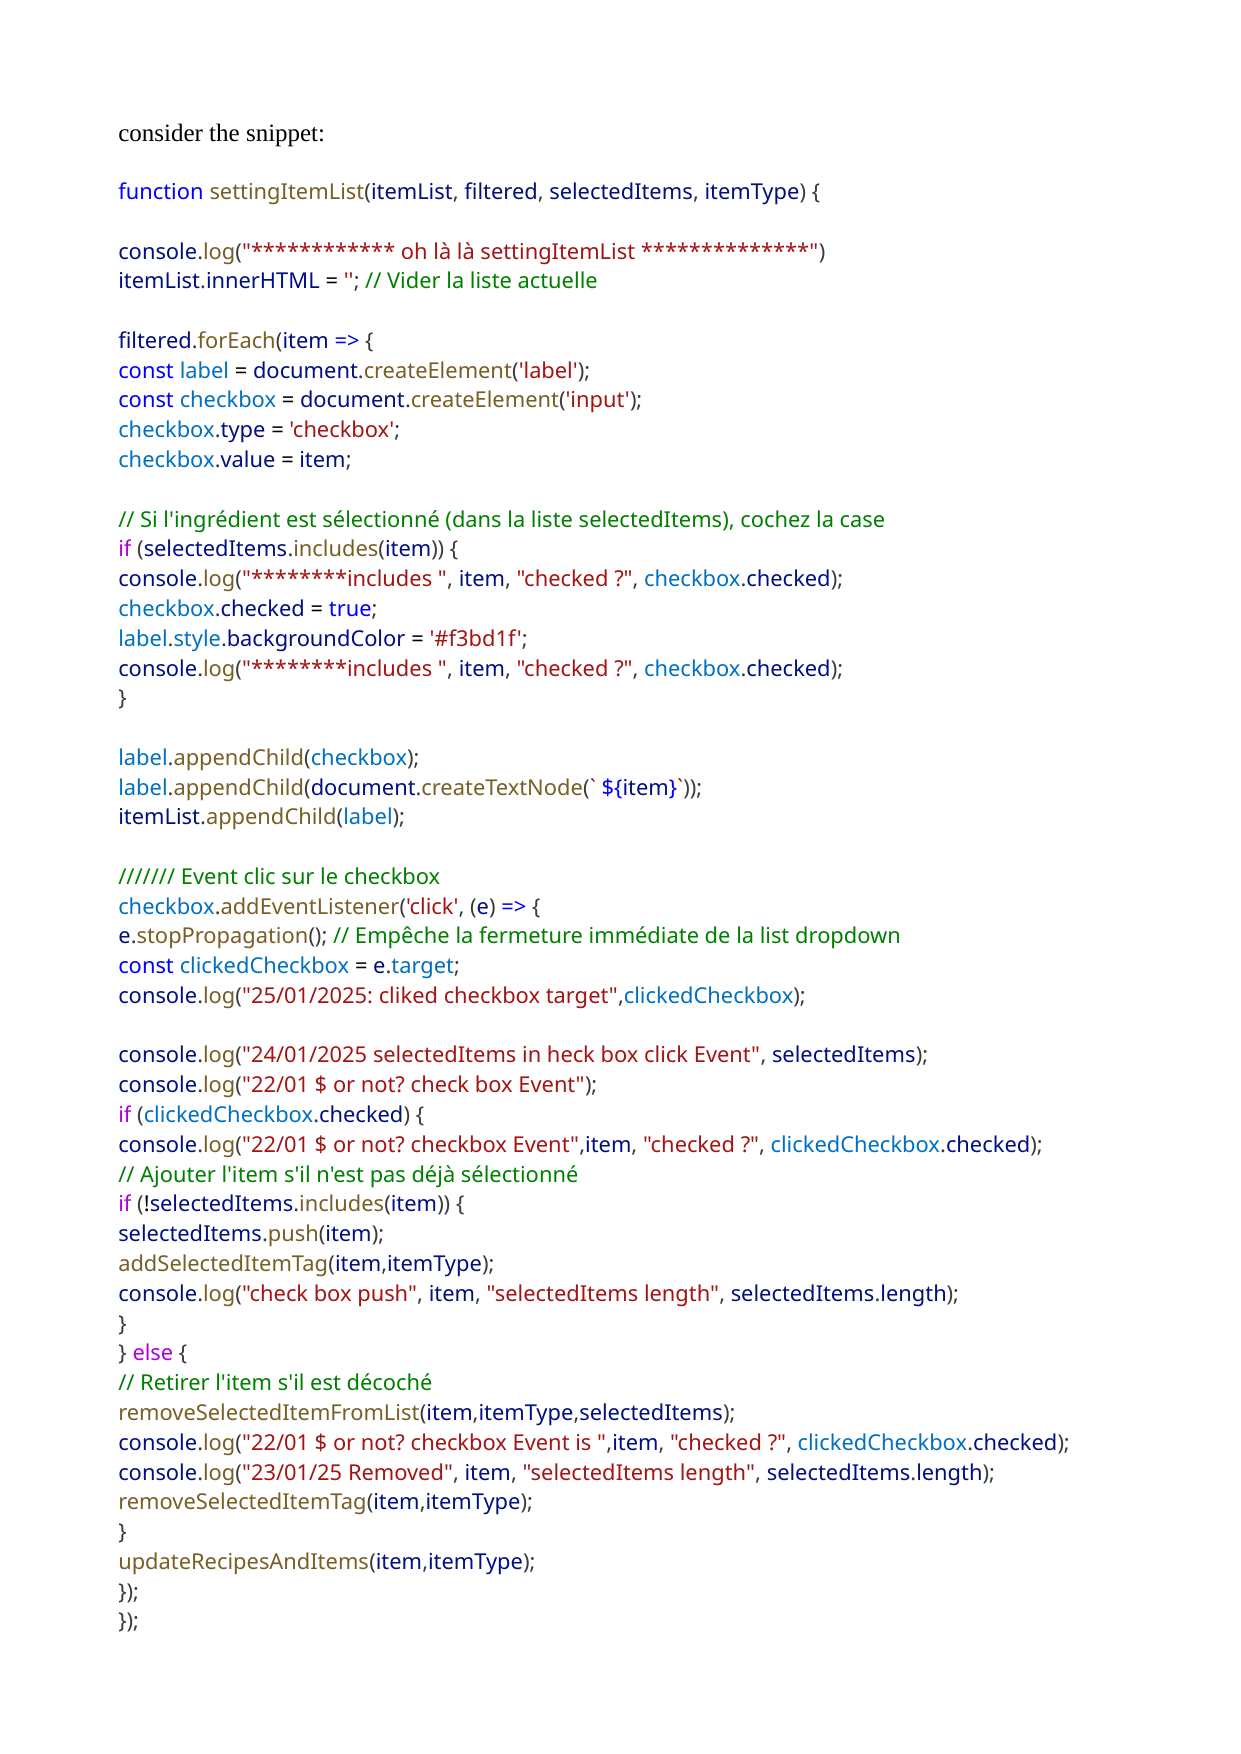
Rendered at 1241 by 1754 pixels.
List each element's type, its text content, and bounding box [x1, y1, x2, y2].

text checkbox.type = 'checkbox'; [118, 414, 1122, 444]
text label.style.backgroundColor = '#f3bd1f'; [118, 623, 1122, 652]
text if (!selectedItems.includes(item)) { [118, 1188, 1122, 1218]
text checkbox.addEventListener('click', (e) => { [118, 891, 1122, 920]
text console.log("********includes ", item, "checked ?", checkbox.checked); [118, 652, 1122, 682]
text console.log("23/01/25 Removed", item, "selectedItems length", selectedItems.length); [118, 1457, 1122, 1486]
text } else { [118, 1337, 1122, 1367]
text label.appendChild(document.createTextNode(` ${item}`)); [118, 772, 1122, 801]
text selectedItems.push(item); [118, 1218, 1122, 1248]
text }); [118, 1606, 1122, 1635]
text }); [118, 1576, 1122, 1606]
text console.log("22/01 $ or not? check box Event"); [118, 1069, 1122, 1099]
text const label = document.createElement('label'); [118, 355, 1122, 384]
text console.log("************ oh là là settingItemList **************") [118, 236, 1122, 265]
text removeSelectedItemTag(item,itemType); [118, 1486, 1122, 1516]
text console.log("check box push", item, "selectedItems length", selectedItems.length); [118, 1278, 1122, 1308]
text itemList.innerHTML = ''; // Vider la liste actuelle [118, 265, 1122, 295]
text const checkbox = document.createElement('input'); [118, 384, 1122, 414]
text console.log("24/01/2025 selectedItems in heck box click Event", selectedItems); [118, 1039, 1122, 1069]
text } [118, 682, 1122, 712]
text label.appendChild(checkbox); [118, 742, 1122, 772]
text function settingItemList(itemList, filtered, selectedItems, itemType) { [118, 176, 1122, 206]
text removeSelectedItemFromList(item,itemType,selectedItems); [118, 1397, 1122, 1427]
text // Si l'ingrédient est sélectionné (dans la liste selectedItems), cochez la case [118, 503, 1122, 533]
text filtered.forEach(item => { [118, 325, 1122, 355]
text const clickedCheckbox = e.target; [118, 950, 1122, 980]
text itemList.appendChild(label); [118, 801, 1122, 831]
text consider the snippet: [118, 118, 1122, 147]
text /////// Event clic sur le checkbox [118, 861, 1122, 891]
text checkbox.value = item; [118, 444, 1122, 474]
text console.log("********includes ", item, "checked ?", checkbox.checked); [118, 563, 1122, 593]
text } [118, 1308, 1122, 1337]
text addSelectedItemTag(item,itemType); [118, 1248, 1122, 1278]
text console.log("22/01 $ or not? checkbox Event is ",item, "checked ?", clickedCheckbox.checked); [118, 1427, 1122, 1457]
text if (clickedCheckbox.checked) { [118, 1099, 1122, 1129]
text console.log("22/01 $ or not? checkbox Event",item, "checked ?", clickedCheckbox.checked); [118, 1129, 1122, 1159]
text e.stopPropagation(); // Empêche la fermeture immédiate de la list dropdown [118, 920, 1122, 950]
text if (selectedItems.includes(item)) { [118, 533, 1122, 563]
text updateRecipesAndItems(item,itemType); [118, 1546, 1122, 1576]
text // Ajouter l'item s'il n'est pas déjà sélectionné [118, 1159, 1122, 1188]
text console.log("25/01/2025: cliked checkbox target",clickedCheckbox); [118, 980, 1122, 1010]
text checkbox.checked = true; [118, 593, 1122, 623]
text } [118, 1516, 1122, 1546]
text // Retirer l'item s'il est décoché [118, 1367, 1122, 1397]
